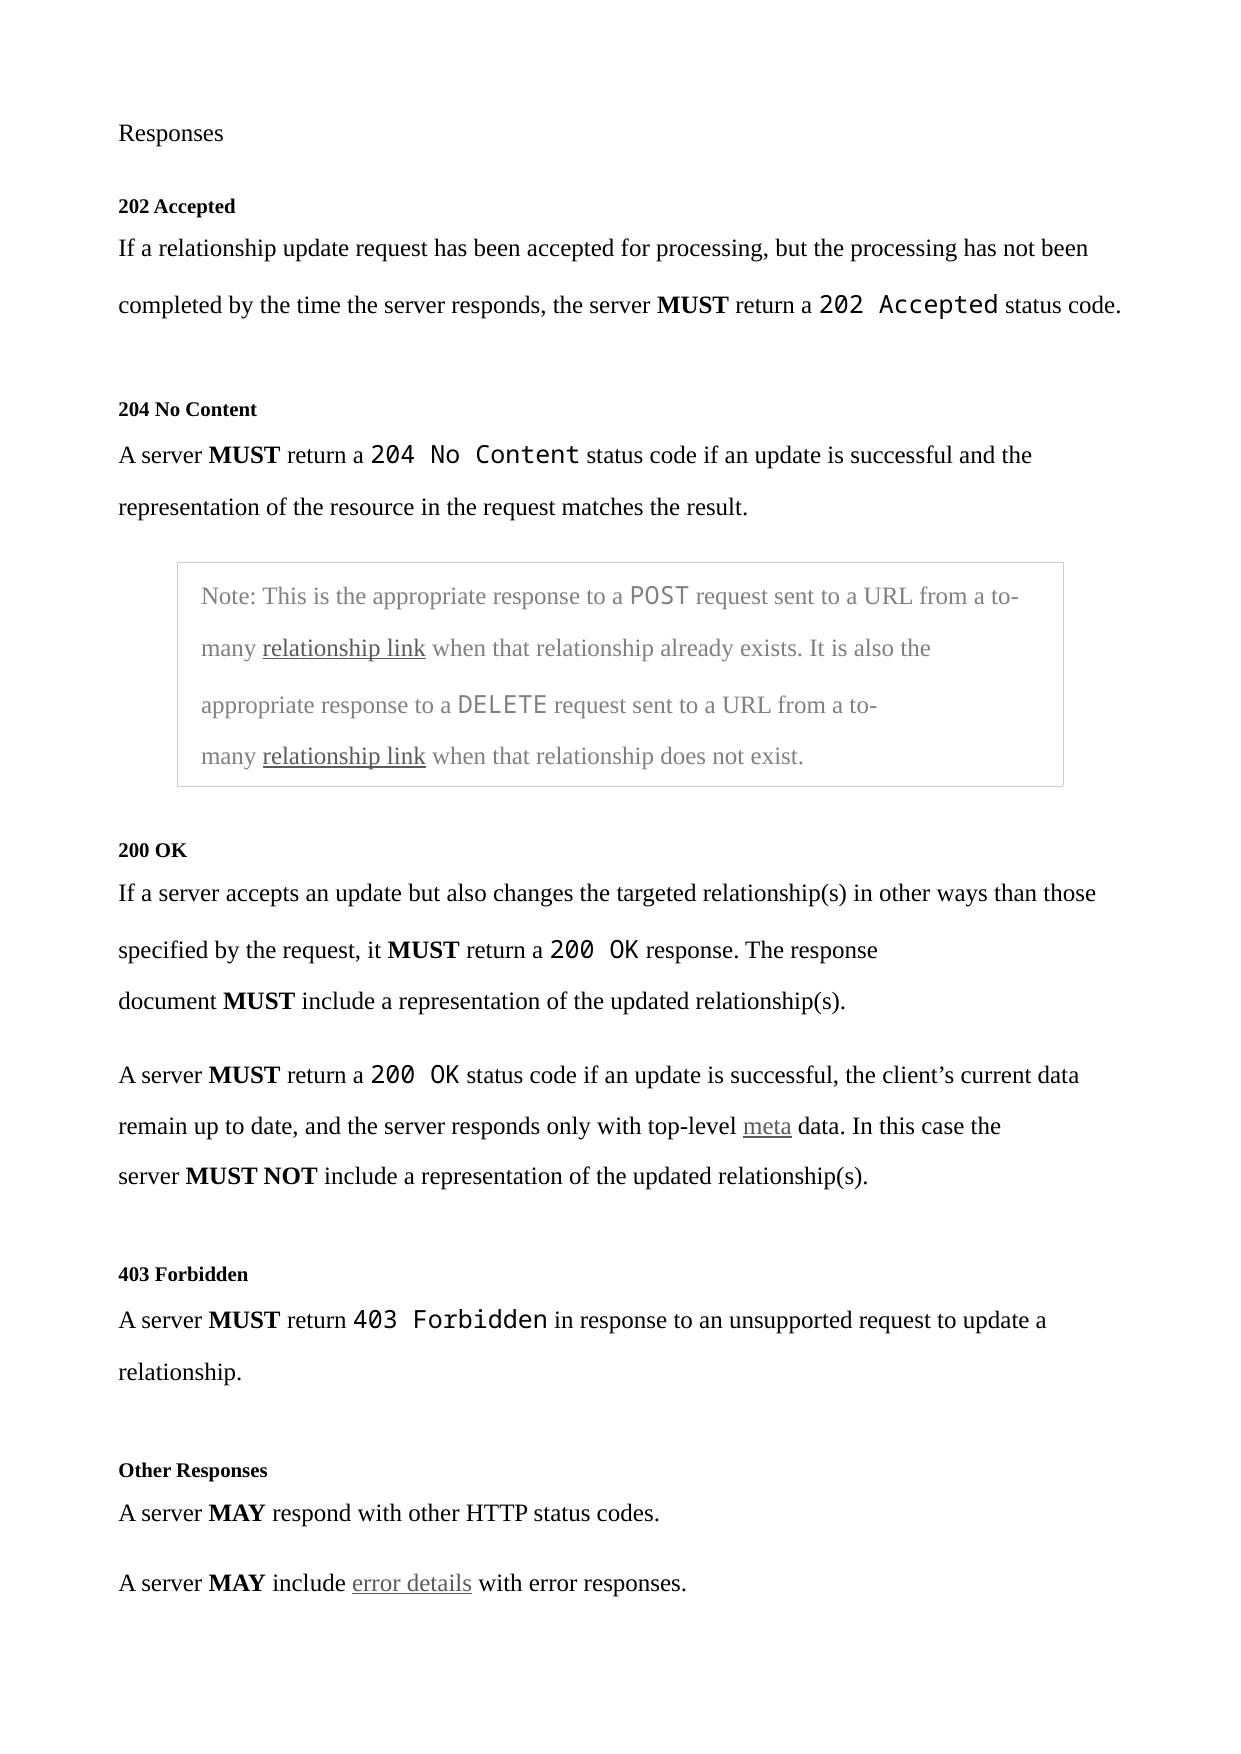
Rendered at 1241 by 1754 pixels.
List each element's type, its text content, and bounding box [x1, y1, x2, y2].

text If a relationship update request has been accepted for processing, but the processing has not been completed by the time the server responds, the server MUST return a 202 Accepted status code. [118, 233, 1122, 321]
text A server MUST return a 204 No Content status code if an update is successful and the representation of the resource in the request matches the result. [118, 437, 1122, 521]
subtitle Responses [118, 118, 1122, 147]
text If a server accepts an update but also changes the targeted relationship(s) in other ways than those specified by the request, it MUST return a 200 OK response. The response document MUST include a representation of the updated relationship(s). [118, 878, 1122, 1015]
text A server MAY include error details with error responses. [118, 1568, 1122, 1597]
text Note: This is the appropriate response to a POST request sent to a URL from a to-many relationship link when that relationship already exists. It is also the appropriate response to a DELETE request sent to a URL from a to-many relationship link when that relationship does not exist. [178, 563, 1063, 786]
text A server MAY respond with other HTTP status codes. [118, 1498, 1122, 1527]
subtitle 204 No Content [118, 397, 1122, 421]
subtitle 403 Forbidden [118, 1262, 1122, 1286]
text A server MUST return 403 Forbidden in response to an unsupported request to update a relationship. [118, 1302, 1122, 1386]
text A server MUST return a 200 OK status code if an update is successful, the client’s current data remain up to date, and the server responds only with top-level meta data. In this case the server MUST NOT include a representation of the updated relationship(s). [118, 1056, 1122, 1190]
subtitle 202 Accepted [118, 194, 1122, 218]
subtitle 200 OK [118, 838, 1122, 862]
subtitle Other Responses [118, 1458, 1122, 1482]
